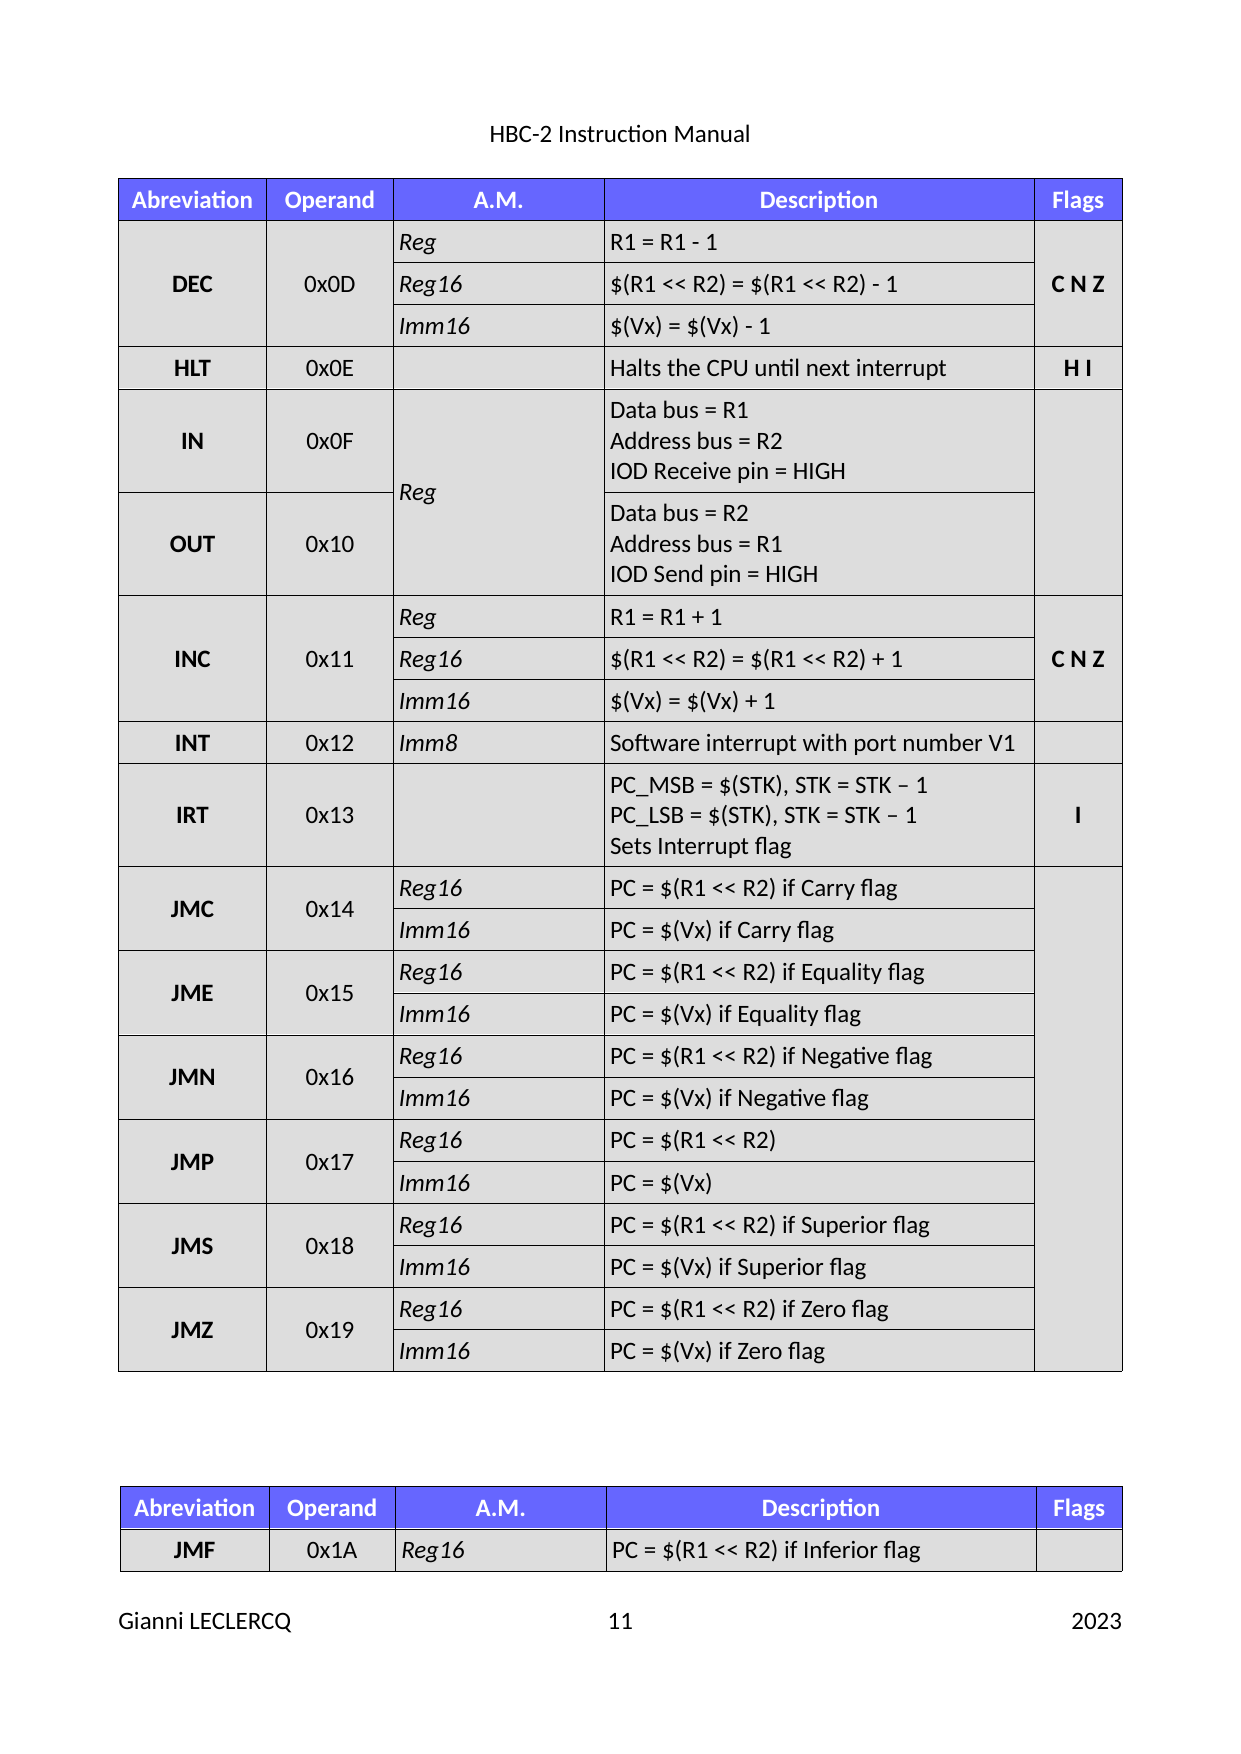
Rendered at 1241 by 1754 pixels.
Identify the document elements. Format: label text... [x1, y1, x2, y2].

table_cell Reg16 [394, 638, 604, 679]
table_cell 0x17 [267, 1120, 393, 1203]
table_cell Reg16 [394, 1288, 604, 1329]
table_cell PC = $(Vx) if Negative flag [605, 1078, 1034, 1119]
table_cell [1037, 1530, 1122, 1571]
table_cell [1035, 722, 1122, 763]
table_cell Software interrupt with port number V1 [605, 722, 1034, 763]
table_cell Imm16 [394, 1162, 604, 1203]
table_cell R1 = R1 + 1 [605, 596, 1034, 637]
table_cell Reg16 [394, 263, 604, 304]
table_cell 0x12 [267, 722, 393, 763]
table_cell PC = $(R1 << R2) if Negative flag [605, 1036, 1034, 1077]
table_cell 0x11 [267, 596, 393, 721]
table_cell 0x0D [267, 221, 393, 346]
table_cell PC = $(R1 << R2) [605, 1120, 1034, 1161]
table_cell H I [1035, 347, 1122, 388]
table_cell Imm16 [394, 305, 604, 346]
table_cell INT [119, 722, 266, 763]
table_cell PC_MSB = $(STK), STK = STK – 1 PC_LSB = $(STK), STK = STK – 1 Sets Interrupt flag [605, 764, 1034, 866]
table_cell Reg [394, 596, 604, 637]
table_cell PC = $(Vx) if Carry flag [605, 909, 1034, 950]
table_cell Imm16 [394, 909, 604, 950]
table_cell DEC [119, 221, 266, 346]
table_cell 0x10 [267, 493, 393, 595]
table_cell PC = $(R1 << R2) if Carry flag [605, 867, 1034, 908]
table_cell 0x19 [267, 1288, 393, 1371]
table_cell $(R1 << R2) = $(R1 << R2) + 1 [605, 638, 1034, 679]
table_cell Halts the CPU until next interrupt [605, 347, 1034, 388]
table_header Flags [1035, 179, 1122, 220]
table_cell IRT [119, 764, 266, 866]
table_cell Data bus = R2 Address bus = R1 IOD Send pin = HIGH [605, 493, 1034, 595]
table_cell I [1035, 764, 1122, 866]
table_cell OUT [119, 493, 266, 595]
table_cell Reg16 [394, 1120, 604, 1161]
table_cell Imm16 [394, 1246, 604, 1287]
table_cell JMS [119, 1204, 266, 1287]
table_cell C N Z [1035, 596, 1122, 721]
table_cell 0x1A [270, 1530, 395, 1571]
table_cell 0x18 [267, 1204, 393, 1287]
table_cell JMN [119, 1036, 266, 1119]
table_cell PC = $(Vx) if Superior flag [605, 1246, 1034, 1287]
table_cell JMC [119, 867, 266, 950]
table_header Operand [267, 179, 393, 220]
table_cell IN [119, 390, 266, 492]
table_header A.M. [394, 179, 604, 220]
table_cell R1 = R1 - 1 [605, 221, 1034, 262]
table_cell 0x0F [267, 390, 393, 492]
table_cell Imm8 [394, 722, 604, 763]
table_cell Reg16 [394, 951, 604, 992]
table_cell $(R1 << R2) = $(R1 << R2) - 1 [605, 263, 1034, 304]
table_cell HLT [119, 347, 266, 388]
table_cell Data bus = R1 Address bus = R2 IOD Receive pin = HIGH [605, 390, 1034, 492]
table_cell JMP [119, 1120, 266, 1203]
table_cell PC = $(Vx) if Equality flag [605, 994, 1034, 1034]
table_cell PC = $(Vx) [605, 1162, 1034, 1203]
table_cell 0x0E [267, 347, 393, 388]
table_cell Reg16 [394, 1204, 604, 1245]
table_cell PC = $(R1 << R2) if Inferior flag [607, 1530, 1036, 1571]
table_cell Reg16 [394, 1036, 604, 1077]
table_cell 0x13 [267, 764, 393, 866]
table_header Operand [270, 1487, 395, 1528]
table_header Flags [1037, 1487, 1122, 1528]
table_header A.M. [396, 1487, 606, 1528]
table_cell [1035, 867, 1122, 1371]
table_header Description [605, 179, 1034, 220]
table_header Abreviation [119, 179, 266, 220]
table_cell Imm16 [394, 1330, 604, 1371]
table_cell $(Vx) = $(Vx) - 1 [605, 305, 1034, 346]
table_cell [394, 347, 604, 388]
table_cell [1035, 390, 1122, 595]
table_cell PC = $(R1 << R2) if Equality flag [605, 951, 1034, 992]
table_cell Imm16 [394, 994, 604, 1034]
table_cell 0x16 [267, 1036, 393, 1119]
table_cell Imm16 [394, 680, 604, 721]
table_cell Reg16 [396, 1530, 606, 1571]
table_header Abreviation [121, 1487, 269, 1528]
table_cell Reg16 [394, 867, 604, 908]
table_cell PC = $(R1 << R2) if Zero flag [605, 1288, 1034, 1329]
table_header Description [607, 1487, 1036, 1528]
table_cell JMF [121, 1530, 269, 1571]
table_cell [394, 764, 604, 866]
table_cell 0x14 [267, 867, 393, 950]
table_cell 0x15 [267, 951, 393, 1034]
table_cell JMZ [119, 1288, 266, 1371]
table_cell PC = $(R1 << R2) if Superior flag [605, 1204, 1034, 1245]
table_cell PC = $(Vx) if Zero flag [605, 1330, 1034, 1371]
table_cell Reg [394, 390, 604, 595]
table_cell Imm16 [394, 1078, 604, 1119]
table_cell C N Z [1035, 221, 1122, 346]
table_cell Reg [394, 221, 604, 262]
table_cell INC [119, 596, 266, 721]
table_cell JME [119, 951, 266, 1034]
table_cell $(Vx) = $(Vx) + 1 [605, 680, 1034, 721]
